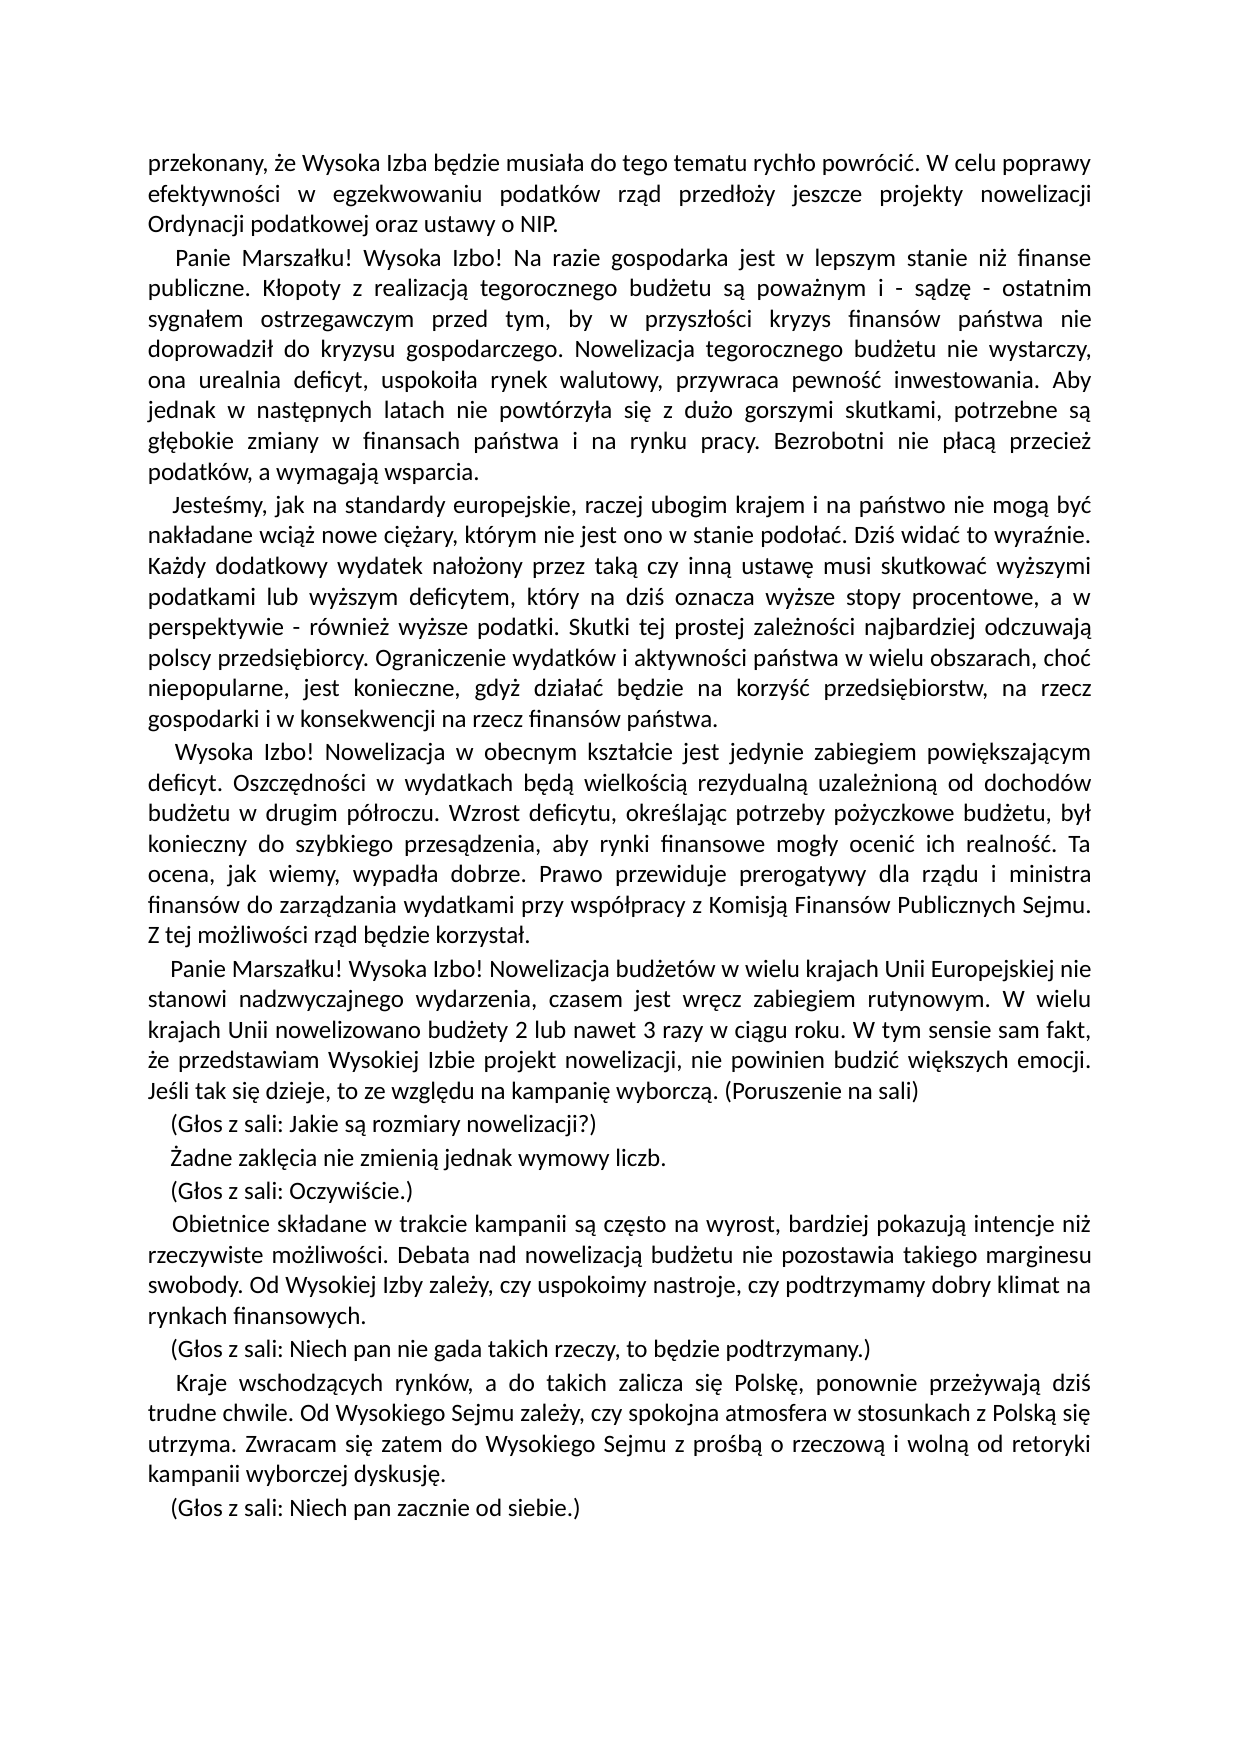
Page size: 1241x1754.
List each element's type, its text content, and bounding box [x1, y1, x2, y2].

text (Głos z sali: Jakie są rozmiary nowelizacji?) [148, 1108, 1093, 1139]
text Kraje wschodzących rynków, a do takich zalicza się Polskę, ponownie przeżywają dziś trudne chwile. Od Wysokiego Sejmu zależy, czy spokojna atmosfera w stosunkach z Polską się utrzyma. Zwracam się zatem do Wysokiego Sejmu z prośbą o rzeczową i wolną od retoryki kampanii wyborczej dyskusję. [148, 1367, 1093, 1489]
text Jesteśmy, jak na standardy europejskie, raczej ubogim krajem i na państwo nie mogą być nakładane wciąż nowe ciężary, którym nie jest ono w stanie podołać. Dziś widać to wyraźnie. Każdy dodatkowy wydatek nałożony przez taką czy inną ustawę musi skutkować wyższymi podatkami lub wyższym deficytem, który na dziś oznacza wyższe stopy procentowe, a w perspektywie - również wyższe podatki. Skutki tej prostej zależności najbardziej odczuwają polscy przedsiębiorcy. Ograniczenie wydatków i aktywności państwa w wielu obszarach, choć niepopularne, jest konieczne, gdyż działać będzie na korzyść przedsiębiorstw, na rzecz gospodarki i w konsekwencji na rzecz finansów państwa. [148, 489, 1093, 733]
text przekonany, że Wysoka Izba będzie musiała do tego tematu rychło powrócić. W celu poprawy efektywności w egzekwowaniu podatków rząd przedłoży jeszcze projekty nowelizacji Ordynacji podatkowej oraz ustawy o NIP. [148, 148, 1093, 239]
text (Głos z sali: Oczywiście.) [148, 1175, 1093, 1206]
text Żadne zaklęcia nie zmienią jednak wymowy liczb. [148, 1142, 1093, 1172]
text Obietnice składane w trakcie kampanii są często na wyrost, bardziej pokazują intencje niż rzeczywiste możliwości. Debata nad nowelizacją budżetu nie pozostawia takiego marginesu swobody. Od Wysokiej Izby zależy, czy uspokoimy nastroje, czy podtrzymamy dobry klimat na rynkach finansowych. [148, 1209, 1093, 1331]
text (Głos z sali: Niech pan nie gada takich rzeczy, to będzie podtrzymany.) [148, 1334, 1093, 1364]
text Panie Marszałku! Wysoka Izbo! Nowelizacja budżetów w wielu krajach Unii Europejskiej nie stanowi nadzwyczajnego wydarzenia, czasem jest wręcz zabiegiem rutynowym. W wielu krajach Unii nowelizowano budżety 2 lub nawet 3 razy w ciągu roku. W tym sensie sam fakt, że przedstawiam Wysokiej Izbie projekt nowelizacji, nie powinien budzić większych emocji. Jeśli tak się dzieje, to ze względu na kampanię wyborczą. (Poruszenie na sali) [148, 953, 1093, 1105]
text (Głos z sali: Niech pan zacznie od siebie.) [148, 1492, 1093, 1523]
text Panie Marszałku! Wysoka Izbo! Na razie gospodarka jest w lepszym stanie niż finanse publiczne. Kłopoty z realizacją tegorocznego budżetu są poważnym i - sądzę - ostatnim sygnałem ostrzegawczym przed tym, by w przyszłości kryzys finansów państwa nie doprowadził do kryzysu gospodarczego. Nowelizacja tegorocznego budżetu nie wystarczy, ona urealnia deficyt, uspokoiła rynek walutowy, przywraca pewność inwestowania. Aby jednak w następnych latach nie powtórzyła się z dużo gorszymi skutkami, potrzebne są głębokie zmiany w finansach państwa i na rynku pracy. Bezrobotni nie płacą przecież podatków, a wymagają wsparcia. [148, 242, 1093, 486]
text Wysoka Izbo! Nowelizacja w obecnym kształcie jest jedynie zabiegiem powiększającym deficyt. Oszczędności w wydatkach będą wielkością rezydualną uzależnioną od dochodów budżetu w drugim półroczu. Wzrost deficytu, określając potrzeby pożyczkowe budżetu, był konieczny do szybkiego przesądzenia, aby rynki finansowe mogły ocenić ich realność. Ta ocena, jak wiemy, wypadła dobrze. Prawo przewiduje prerogatywy dla rządu i ministra finansów do zarządzania wydatkami przy współpracy z Komisją Finansów Publicznych Sejmu. Z tej możliwości rząd będzie korzystał. [148, 736, 1093, 950]
